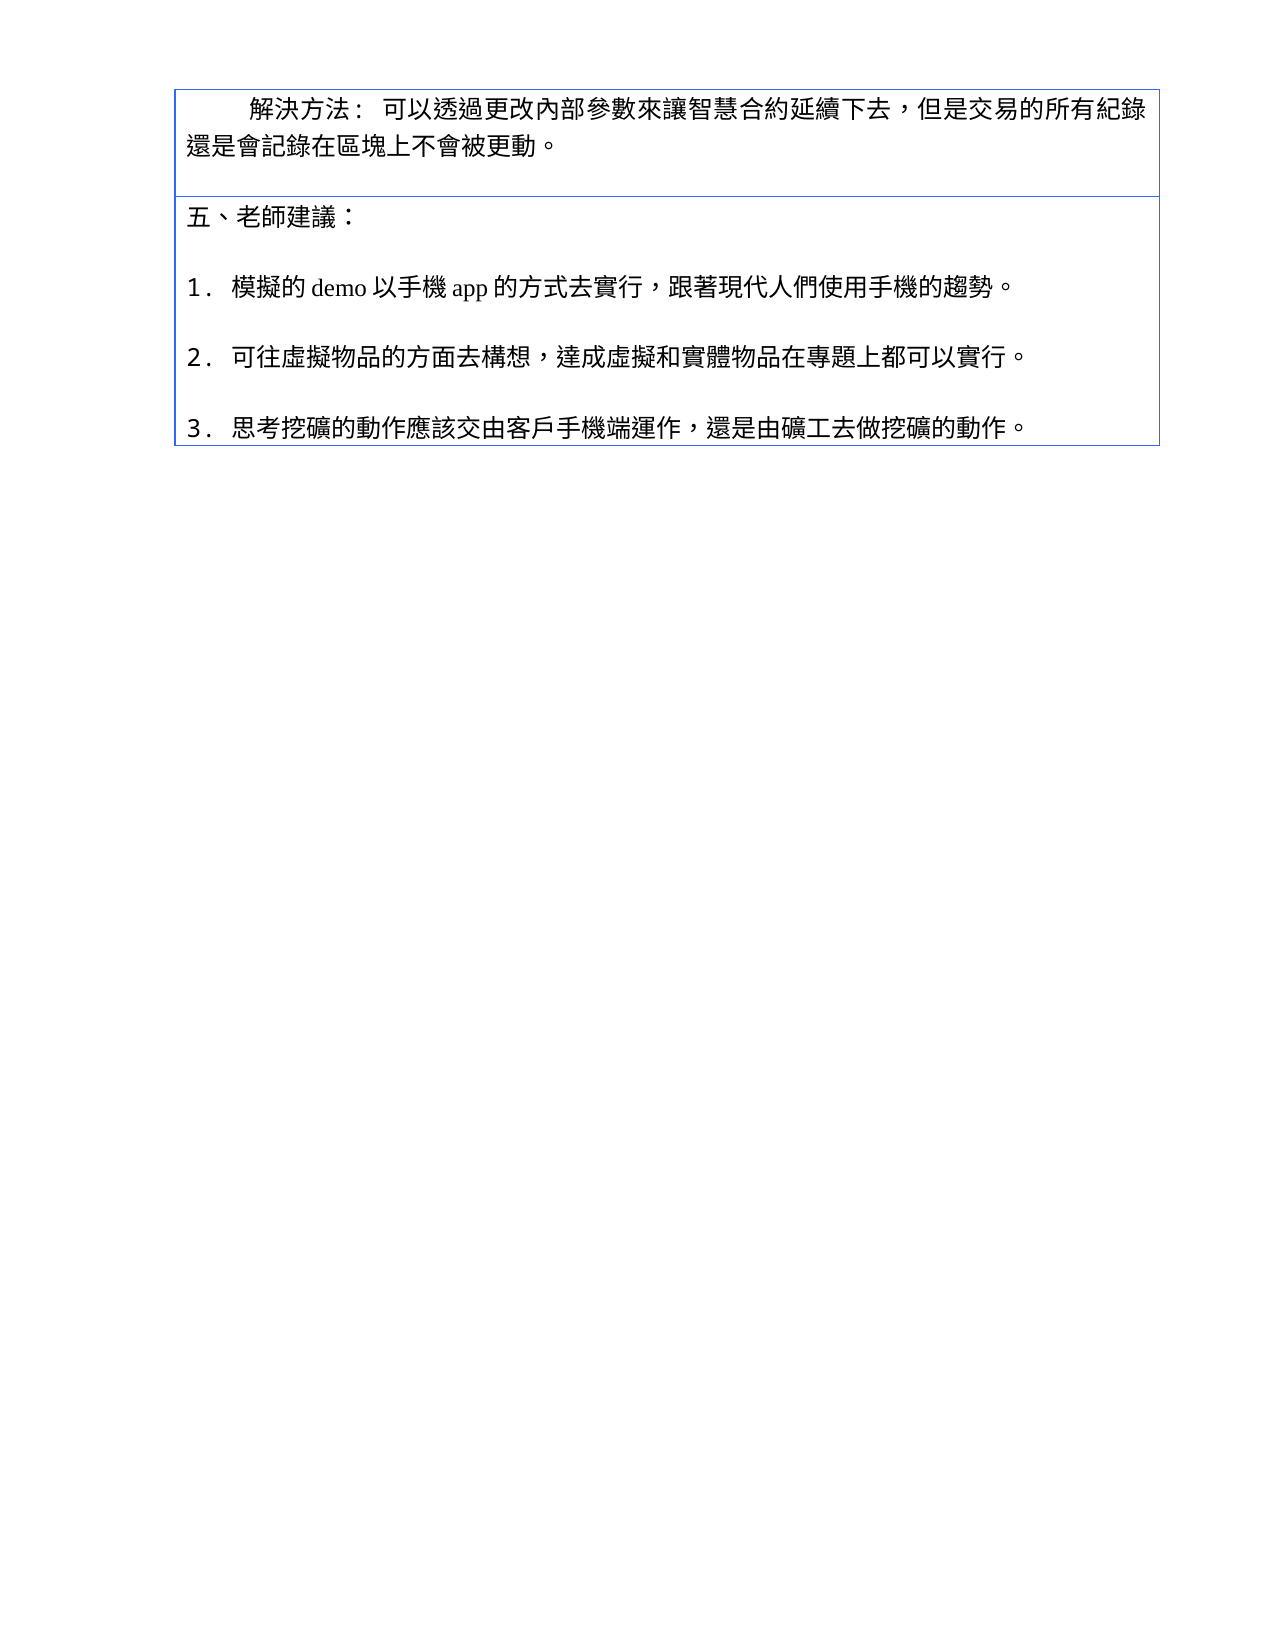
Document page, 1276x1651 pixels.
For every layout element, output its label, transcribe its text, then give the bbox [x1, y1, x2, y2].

table_cell 解決方法: 可以透過更改內部參數來讓智慧合約延續下去，但是交易的所有紀錄還是會記錄在區塊上不會被更動。 [176, 90, 1159, 196]
table_cell 五、老師建議： 1. 模擬的demo以手機app的方式去實行，跟著現代人們使用手機的趨勢。 2. 可往虛擬物品的方面去構想，達成虛擬和實體物品在專題上都可以實行。 3. 思考挖礦的動作應該交由客戶手機端運作，還是由礦工去做挖礦的動作。 [176, 197, 1159, 444]
